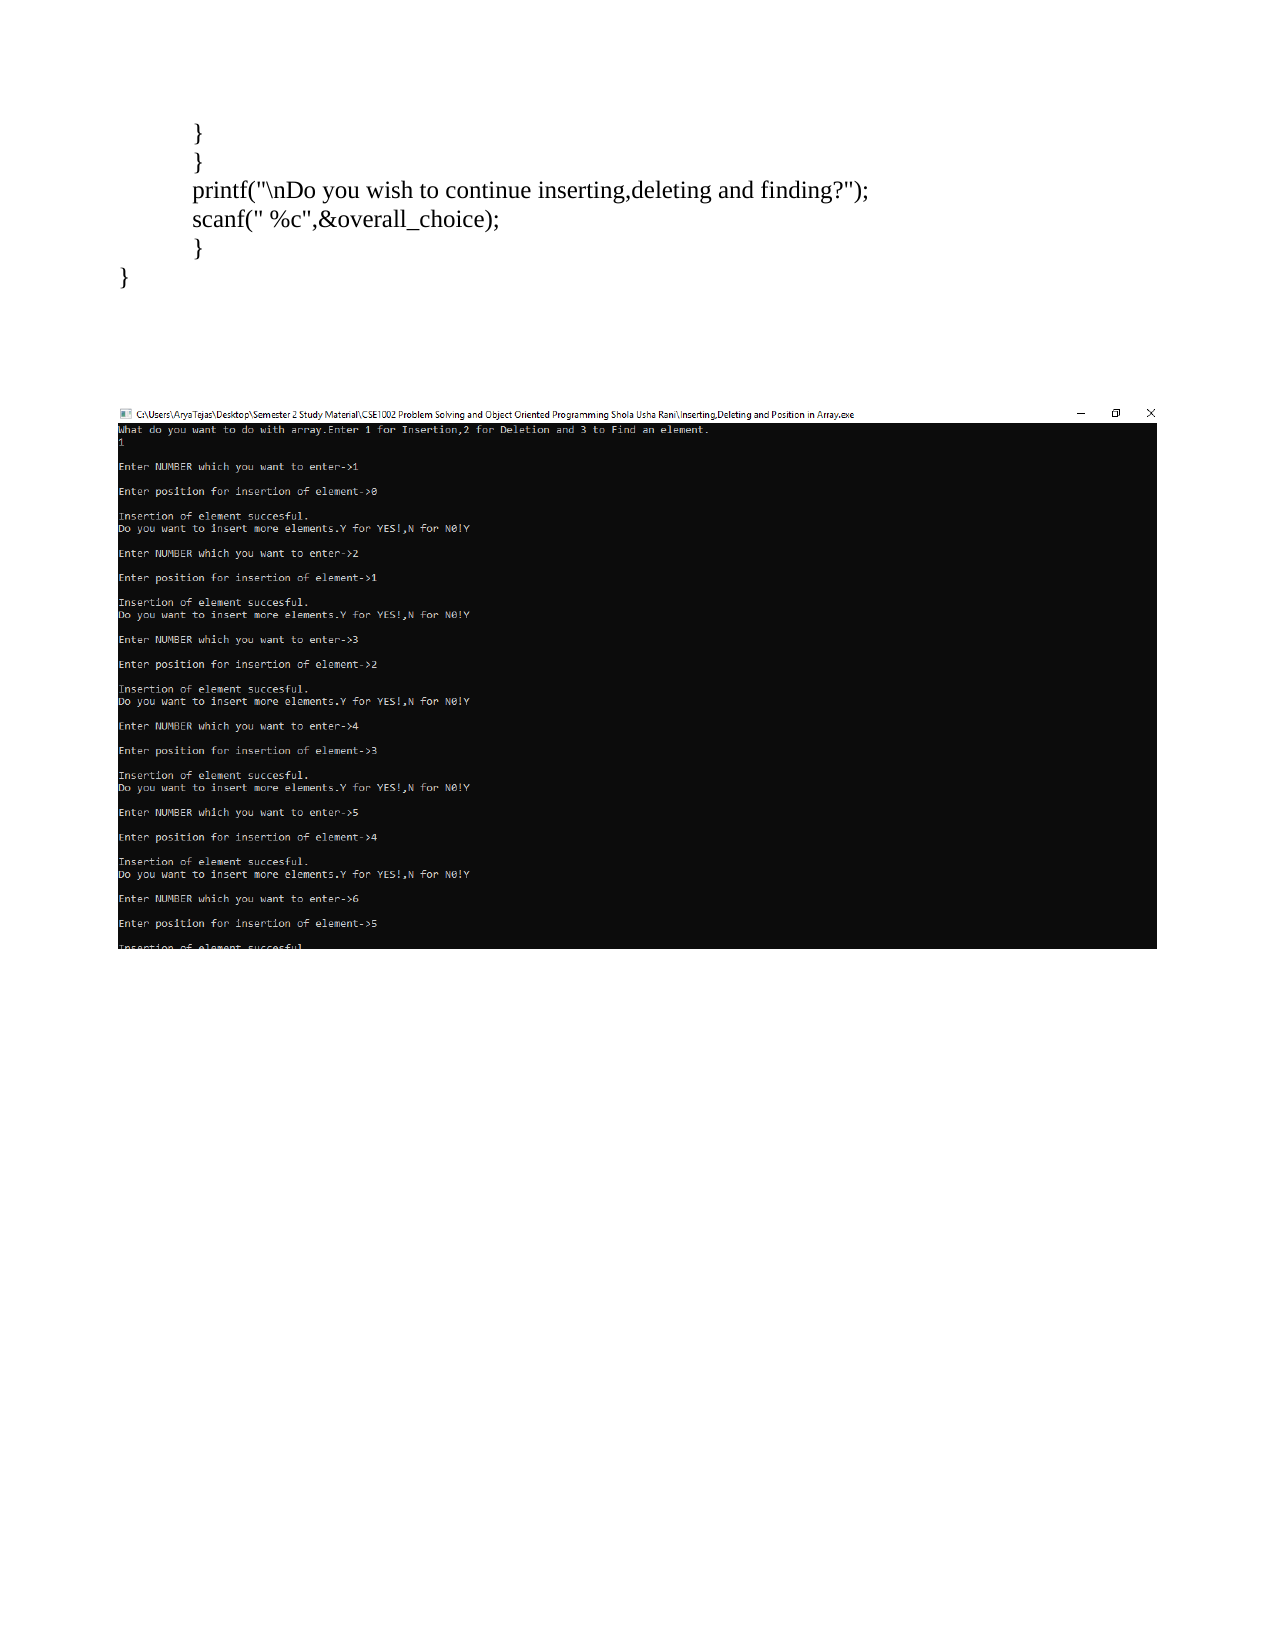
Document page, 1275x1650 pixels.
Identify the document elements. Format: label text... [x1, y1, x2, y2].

text } [118, 118, 1157, 147]
text } [118, 262, 1157, 291]
text } [118, 147, 1157, 176]
text scanf(" %c",&overall_choice); [118, 204, 1157, 233]
text printf("\nDo you wish to continue inserting,deleting and finding?"); [118, 176, 1157, 204]
picture [118, 405, 1157, 949]
text } [118, 233, 1157, 262]
